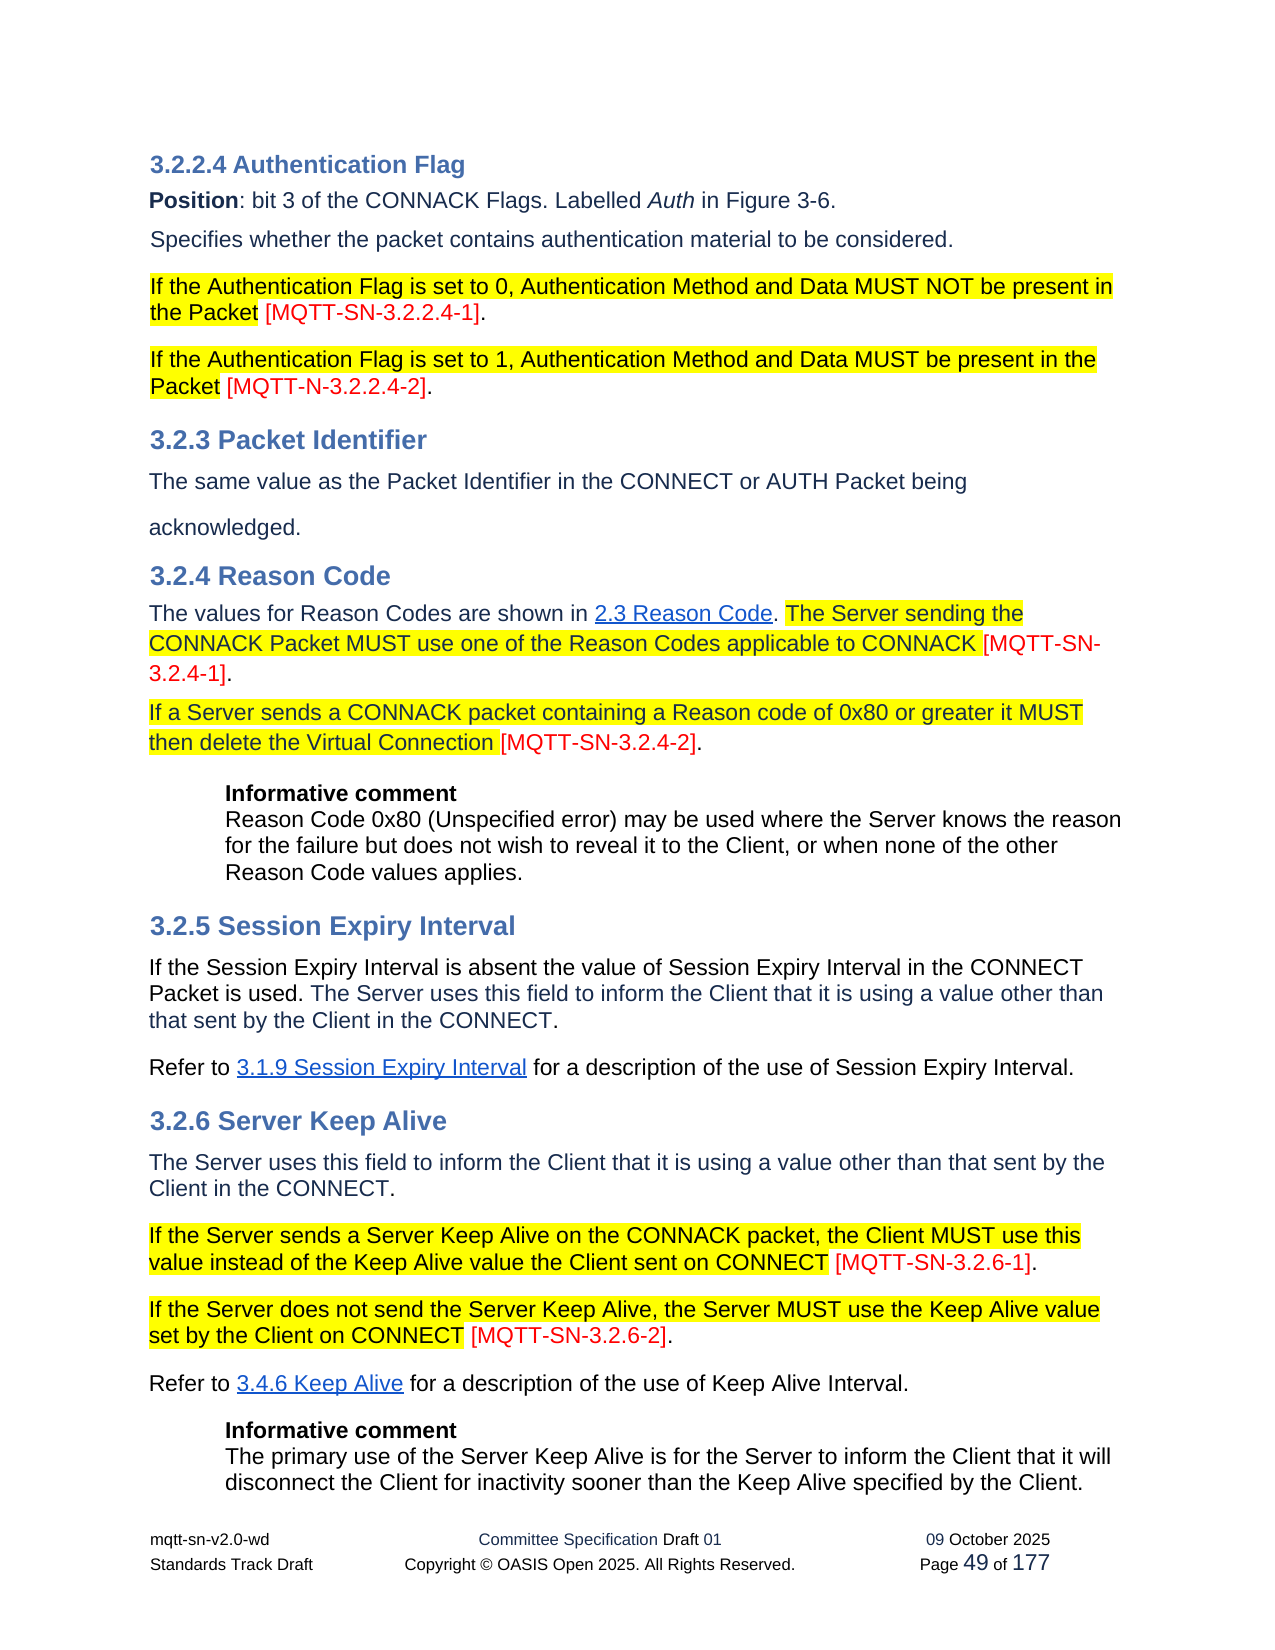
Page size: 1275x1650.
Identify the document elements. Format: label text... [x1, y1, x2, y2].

text Informative comment [225, 780, 1125, 806]
text Informative comment [225, 1417, 1125, 1443]
subtitle 3.2.2.4 Authentication Flag [150, 150, 1124, 179]
text Reason Code 0x80 (Unspecified error) may be used where the Server knows the reason for the failure but does not wish to reveal it to the Client, or when none of the other Reason Code values applies. [225, 806, 1125, 885]
subtitle 3.2.4 Reason Code [150, 560, 1124, 591]
text The same value as the Packet Identifier in the CONNECT or AUTH Packet being acknowledged. [148, 468, 1124, 540]
text If the Session Expiry Interval is absent the value of Session Expiry Interval in the CONNECT Packet is used. The Server uses this field to inform the Client that it is using a value other than that sent by the Client in the CONNECT. [148, 954, 1124, 1033]
subtitle 3.2.6 Server Keep Alive [150, 1105, 1124, 1136]
text If the Server does not send the Server Keep Alive, the Server MUST use the Keep Alive value set by the Client on CONNECT [MQTT-SN-3.2.6-2]. [148, 1296, 1124, 1349]
text If a Server sends a CONNACK packet containing a Reason code of 0x80 or greater it MUST then delete the Virtual Connection [MQTT-SN-3.2.4-2]. [148, 698, 1124, 755]
text Position: bit 3 of the CONNACK Flags. Labelled Auth in Figure 3-6. [148, 187, 1124, 213]
text Refer to 3.1.9 Session Expiry Interval for a description of the use of Session Expiry Interval. [148, 1054, 1124, 1080]
text The values for Reason Codes are shown in 2.3 Reason Code. The Server sending the CONNACK Packet MUST use one of the Reason Codes applicable to CONNACK [MQTT-SN-3.2.4-1]. [148, 599, 1124, 686]
text The Server uses this field to inform the Client that it is using a value other than that sent by the Client in the CONNECT. [148, 1149, 1124, 1202]
text If the Server sends a Server Keep Alive on the CONNACK packet, the Client MUST use this value instead of the Keep Alive value the Client sent on CONNECT [MQTT-SN-3.2.6-1]. [148, 1222, 1124, 1275]
text The primary use of the Server Keep Alive is for the Server to inform the Client that it will disconnect the Client for inactivity sooner than the Keep Alive specified by the Client. [225, 1443, 1125, 1496]
subtitle 3.2.3 Packet Identifier [150, 424, 1124, 455]
text ​​If the Authentication Flag is set to 0, Authentication Method and Data MUST NOT be present in the Packet [MQTT-SN-3.2.2.4-1]. [150, 273, 1124, 326]
text Specifies whether the packet contains authentication material to be considered. [150, 226, 1124, 252]
subtitle 3.2.5 Session Expiry Interval [150, 910, 1124, 941]
text Refer to 3.4.6 Keep Alive for a description of the use of Keep Alive Interval. [148, 1369, 1124, 1396]
text If the Authentication Flag is set to 1, Authentication Method and Data MUST be present in the Packet [MQTT-N-3.2.2.4-2]. [150, 346, 1124, 399]
